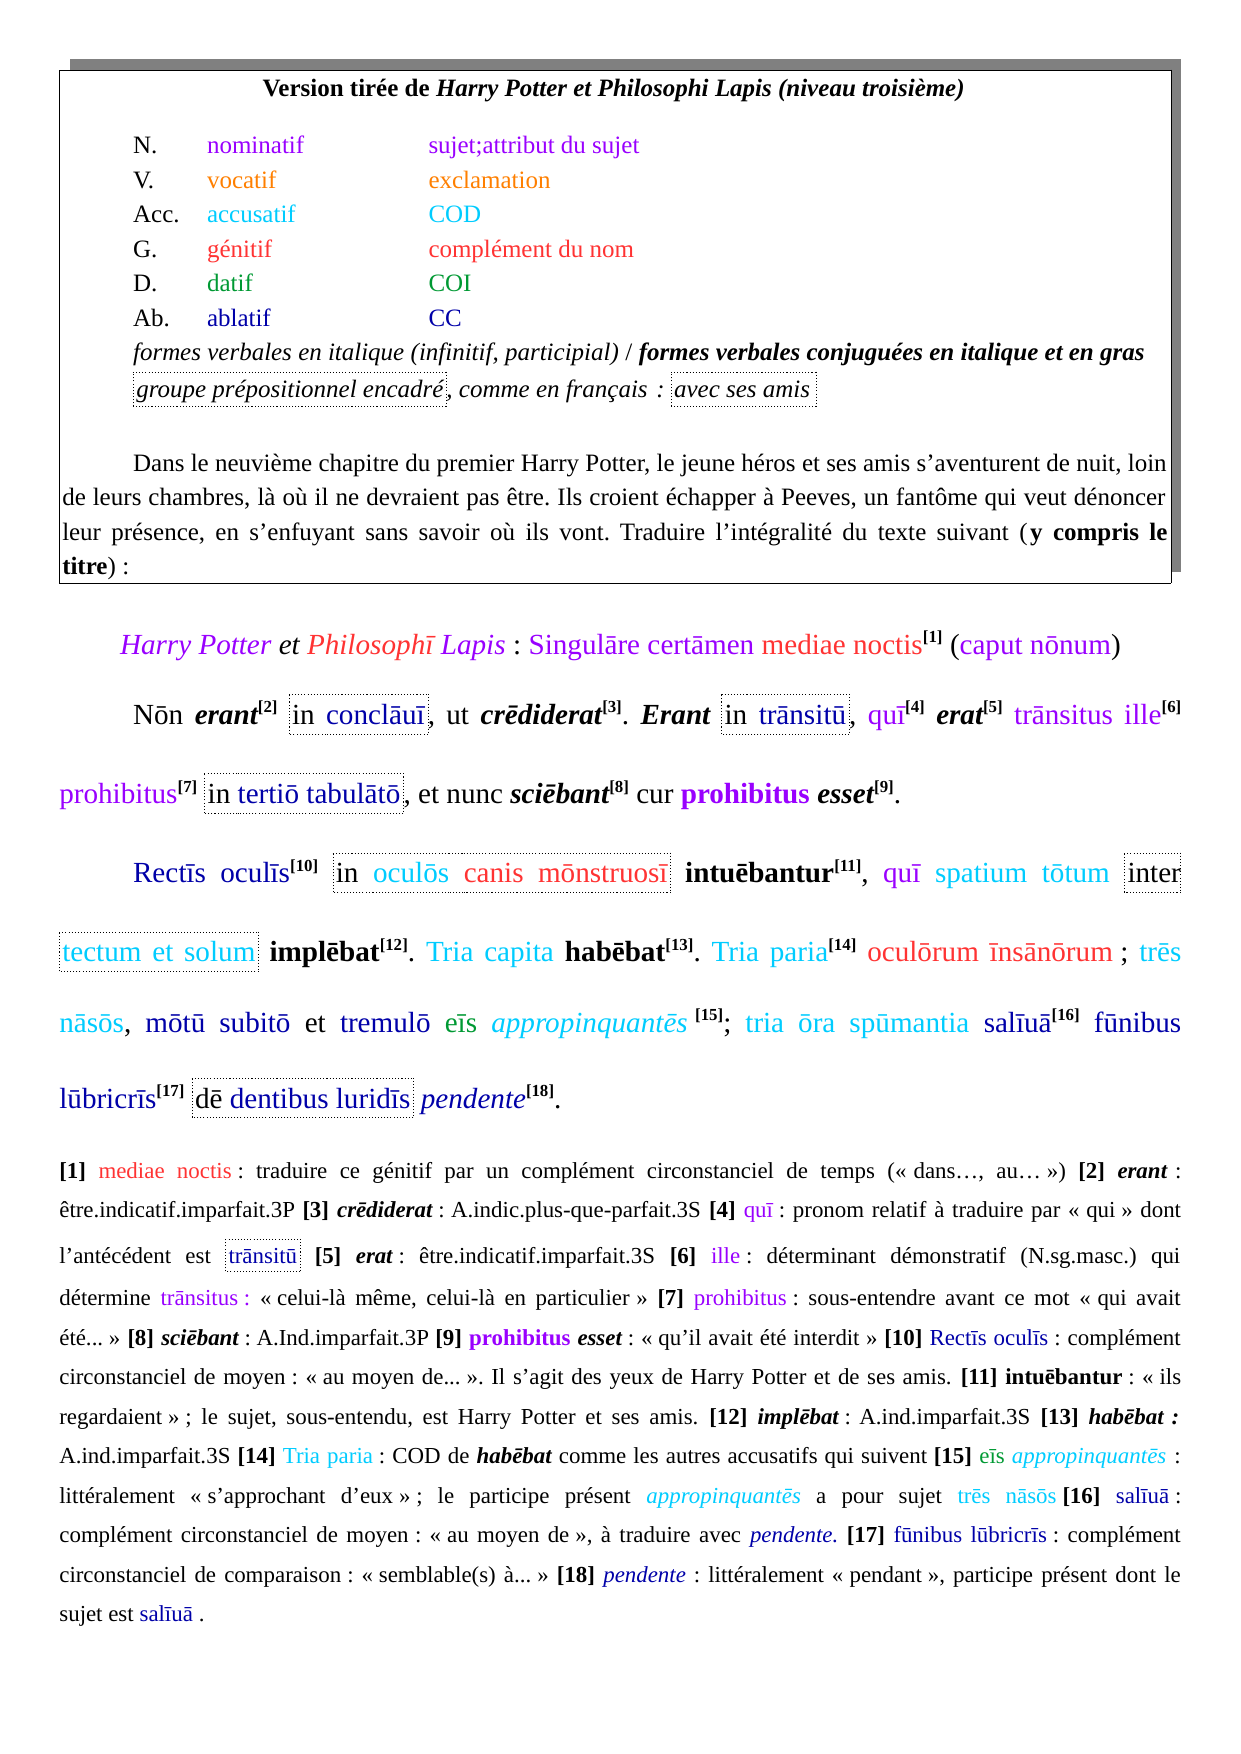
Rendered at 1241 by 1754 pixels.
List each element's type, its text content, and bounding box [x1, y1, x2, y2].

text Ab. ablatif CC [60, 299, 1171, 331]
text G. génitif complément du nom [60, 231, 1171, 262]
text Acc. accusatif COD [60, 196, 1171, 228]
text Harry Potter et Philosophī Lapis : Singulāre certāmen mediae noctis[1] (caput nōnum) [59, 627, 1181, 661]
text groupe prépositionnel encadré, comme en français : avec ses amis [60, 368, 1171, 406]
text Rectīs oculīs[10] in oculōs canis mōnstruosī intuēbantur[11], quī spatium tōtum inter tectum et solum implēbat[12]. Tria capita habēbat[13]. Tria paria[14] oculōrum īnsānōrum ; trēs nāsōs, mōtū subitō et tremulō eīs appropinquantēs [15]; tria ōra spūmantia salīuā[16] fūnibus lūbricrīs[17] dē dentibus luridīs pendente[18]. [59, 852, 1181, 1117]
text D. datif COI [60, 265, 1171, 297]
text formes verbales en italique (infinitif, participial) / formes verbales conjuguées en italique et en gras [60, 334, 1171, 366]
text [1] mediae noctis : traduire ce génitif par un complément circonstanciel de temps (« dans…, au… ») [2] erant : être.indicatif.imparfait.3P [3] crēdiderat : A.indic.plus-que-parfait.3S [4] quī : pronom relatif à traduire par « qui » dont l’antécédent est trānsitū [5] erat : être.indicatif.imparfait.3S [6] ille : déterminant démonstratif (N.sg.masc.) qui détermine trānsitus : « celui-là même, celui-là en particulier » [7] prohibitus : sous-entendre avant ce mot « qui avait été... » [8] sciēbant : A.Ind.imparfait.3P [9] prohibitus esset : « qu’il avait été interdit » [10] Rectīs oculīs : complément circonstanciel de moyen : « au moyen de... ». Il s’agit des yeux de Harry Potter et de ses amis. [11] intuēbantur : « ils regardaient » ; le sujet, sous-entendu, est Harry Potter et ses amis. [12] implēbat : A.ind.imparfait.3S [13] habēbat : A.ind.imparfait.3S [14] Tria paria : COD de habēbat comme les autres accusatifs qui suivent [15] eīs appropinquantēs : littéralement « s’approchant d’eux » ; le participe présent appropinquantēs a pour sujet trēs nāsōs [16] salīuā : complément circonstanciel de moyen : « au moyen de », à traduire avec pendente. [17] fūnibus lūbricrīs : complément circonstanciel de comparaison : « semblable(s) à... » [18] pendente : littéralement « pendant », participe présent dont le sujet est salīuā . [59, 1157, 1181, 1627]
text N. nominatif sujet;attribut du sujet [60, 127, 1171, 159]
text Dans le neuvième chapitre du premier Harry Potter, le jeune héros et ses amis s’aventurent de nuit, loin de leurs chambres, là où il ne devraient pas être. Ils croient échapper à Peeves, un fantôme qui veut dénoncer leur présence, en s’enfuyant sans savoir où ils vont. Traduire l’intégralité du texte suivant (y compris le titre) : [60, 445, 1171, 583]
text Version tirée de Harry Potter et Philosophi Lapis (niveau troisième) [60, 71, 1171, 101]
text V. vocatif exclamation [60, 162, 1171, 193]
text Nōn erant[2] in conclāuī, ut crēdiderat[3]. Erant in trānsitū, quī[4] erat[5] trānsitus ille[6] prohibitus[7] in tertiō tabulātō, et nunc sciēbant[8] cur prohibitus esset[9]. [59, 694, 1181, 813]
